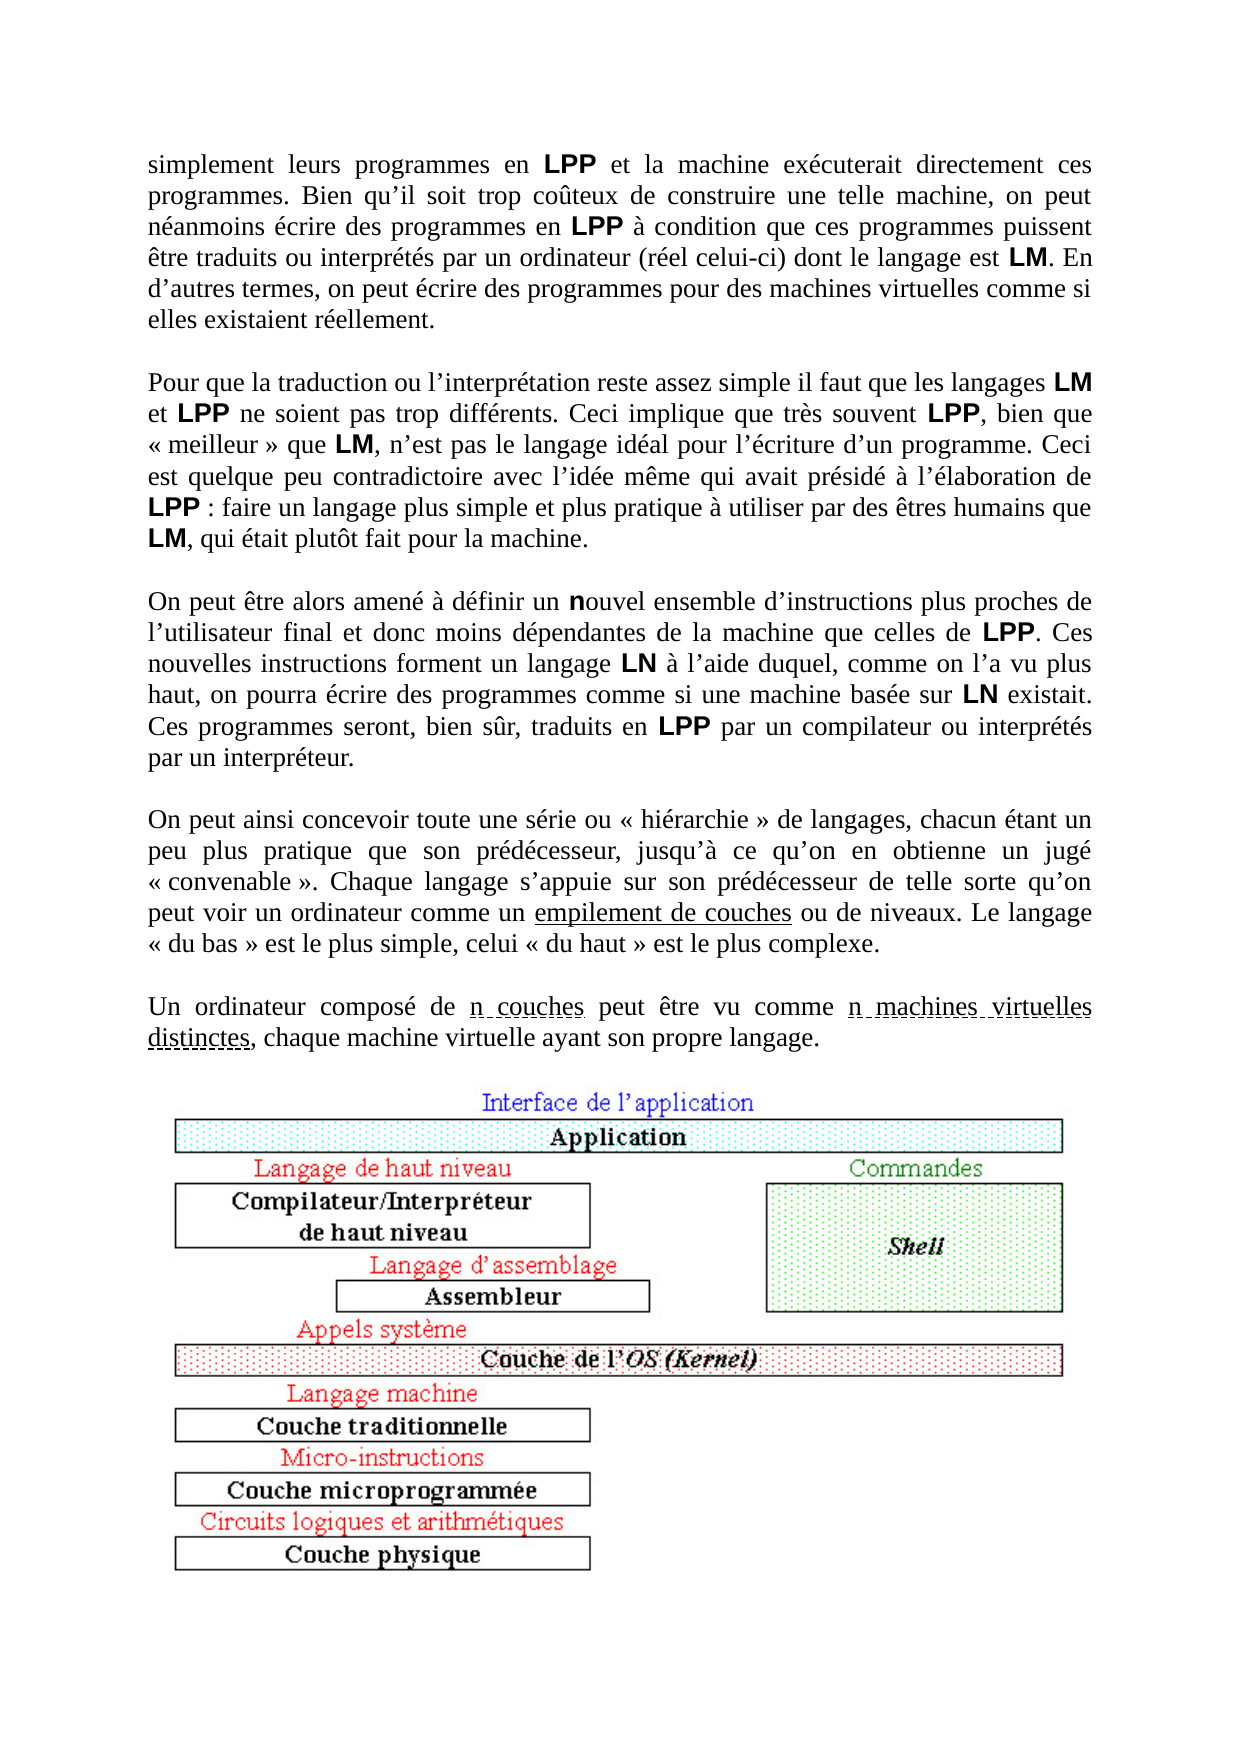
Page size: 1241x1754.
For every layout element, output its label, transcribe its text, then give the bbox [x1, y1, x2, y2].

text Un ordinateur composé de n couches peut être vu comme n machines virtuelles distinctes, chaque machine virtuelle ayant son propre langage. [148, 990, 1093, 1052]
text simplement leurs programmes en LPP et la machine exécuterait directement ces programmes. Bien qu’il soit trop coûteux de construire une telle machine, on peut néanmoins écrire des programmes en LPP à condition que ces programmes puissent être traduits ou interprétés par un ordinateur (réel celui-ci) dont le langage est LM. En d’autres termes, on peut écrire des programmes pour des machines virtuelles comme si elles existaient réellement. [148, 148, 1093, 335]
text On peut être alors amené à définir un nouvel ensemble d’instructions plus proches de l’utilisateur final et donc moins dépendantes de la machine que celles de LPP. Ces nouvelles instructions forment un langage LN à l’aide duquel, comme on l’a vu plus haut, on pourra écrire des programmes comme si une machine basée sur LN existait. Ces programmes seront, bien sûr, traduits en LPP par un compilateur ou interprétés par un interpréteur. [148, 584, 1093, 772]
text On peut ainsi concevoir toute une série ou « hiérarchie » de langages, chacun étant un peu plus pratique que son prédécesseur, jusqu’à ce qu’on en obtienne un jugé « convenable ». Chaque langage s’appuie sur son prédécesseur de telle sorte qu’on peut voir un ordinateur comme un empilement de couches ou de niveaux. Le langage « du bas » est le plus simple, celui « du haut » est le plus complexe. [148, 803, 1093, 959]
text Pour que la traduction ou l’interprétation reste assez simple il faut que les langages LM et LPP ne soient pas trop différents. Ceci implique que très souvent LPP, bien que « meilleur » que LM, n’est pas le langage idéal pour l’écriture d’un programme. Ceci est quelque peu contradictoire avec l’idée même qui avait présidé à l’élaboration de LPP : faire un langage plus simple et plus pratique à utiliser par des êtres humains que LM, qui était plutôt fait pour la machine. [148, 366, 1093, 553]
